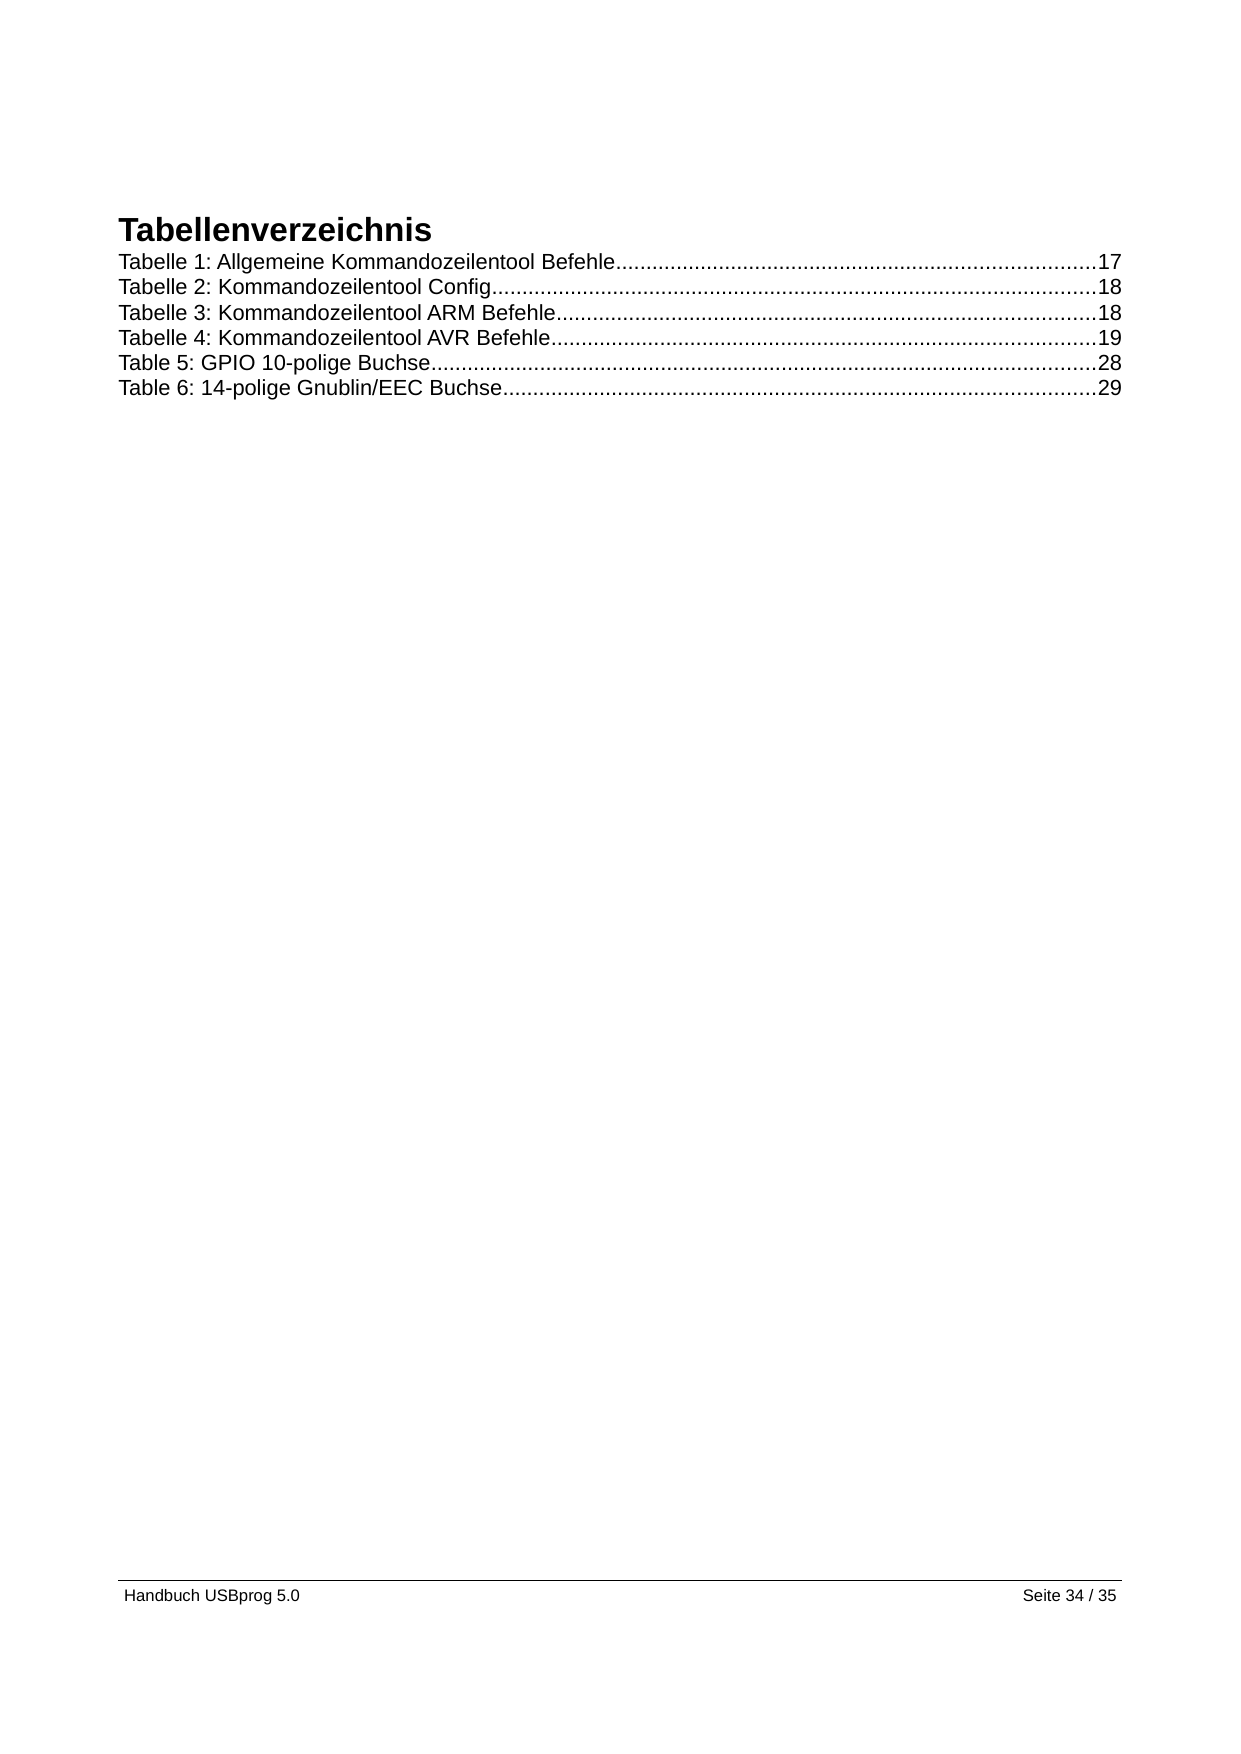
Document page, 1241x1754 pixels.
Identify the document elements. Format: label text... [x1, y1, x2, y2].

text Table 6: 14-polige Gnublin/EEC Buchse 29 [118, 375, 1122, 400]
subtitle Tabellenverzeichnis [118, 211, 1122, 249]
text Tabelle 2: Kommandozeilentool Config 18 [118, 274, 1122, 299]
text Tabelle 4: Kommandozeilentool AVR Befehle 19 [118, 324, 1122, 350]
text Tabelle 3: Kommandozeilentool ARM Befehle 18 [118, 299, 1122, 324]
text Tabelle 1: Allgemeine Kommandozeilentool Befehle 17 [118, 249, 1122, 274]
text Table 5: GPIO 10-polige Buchse 28 [118, 350, 1122, 375]
